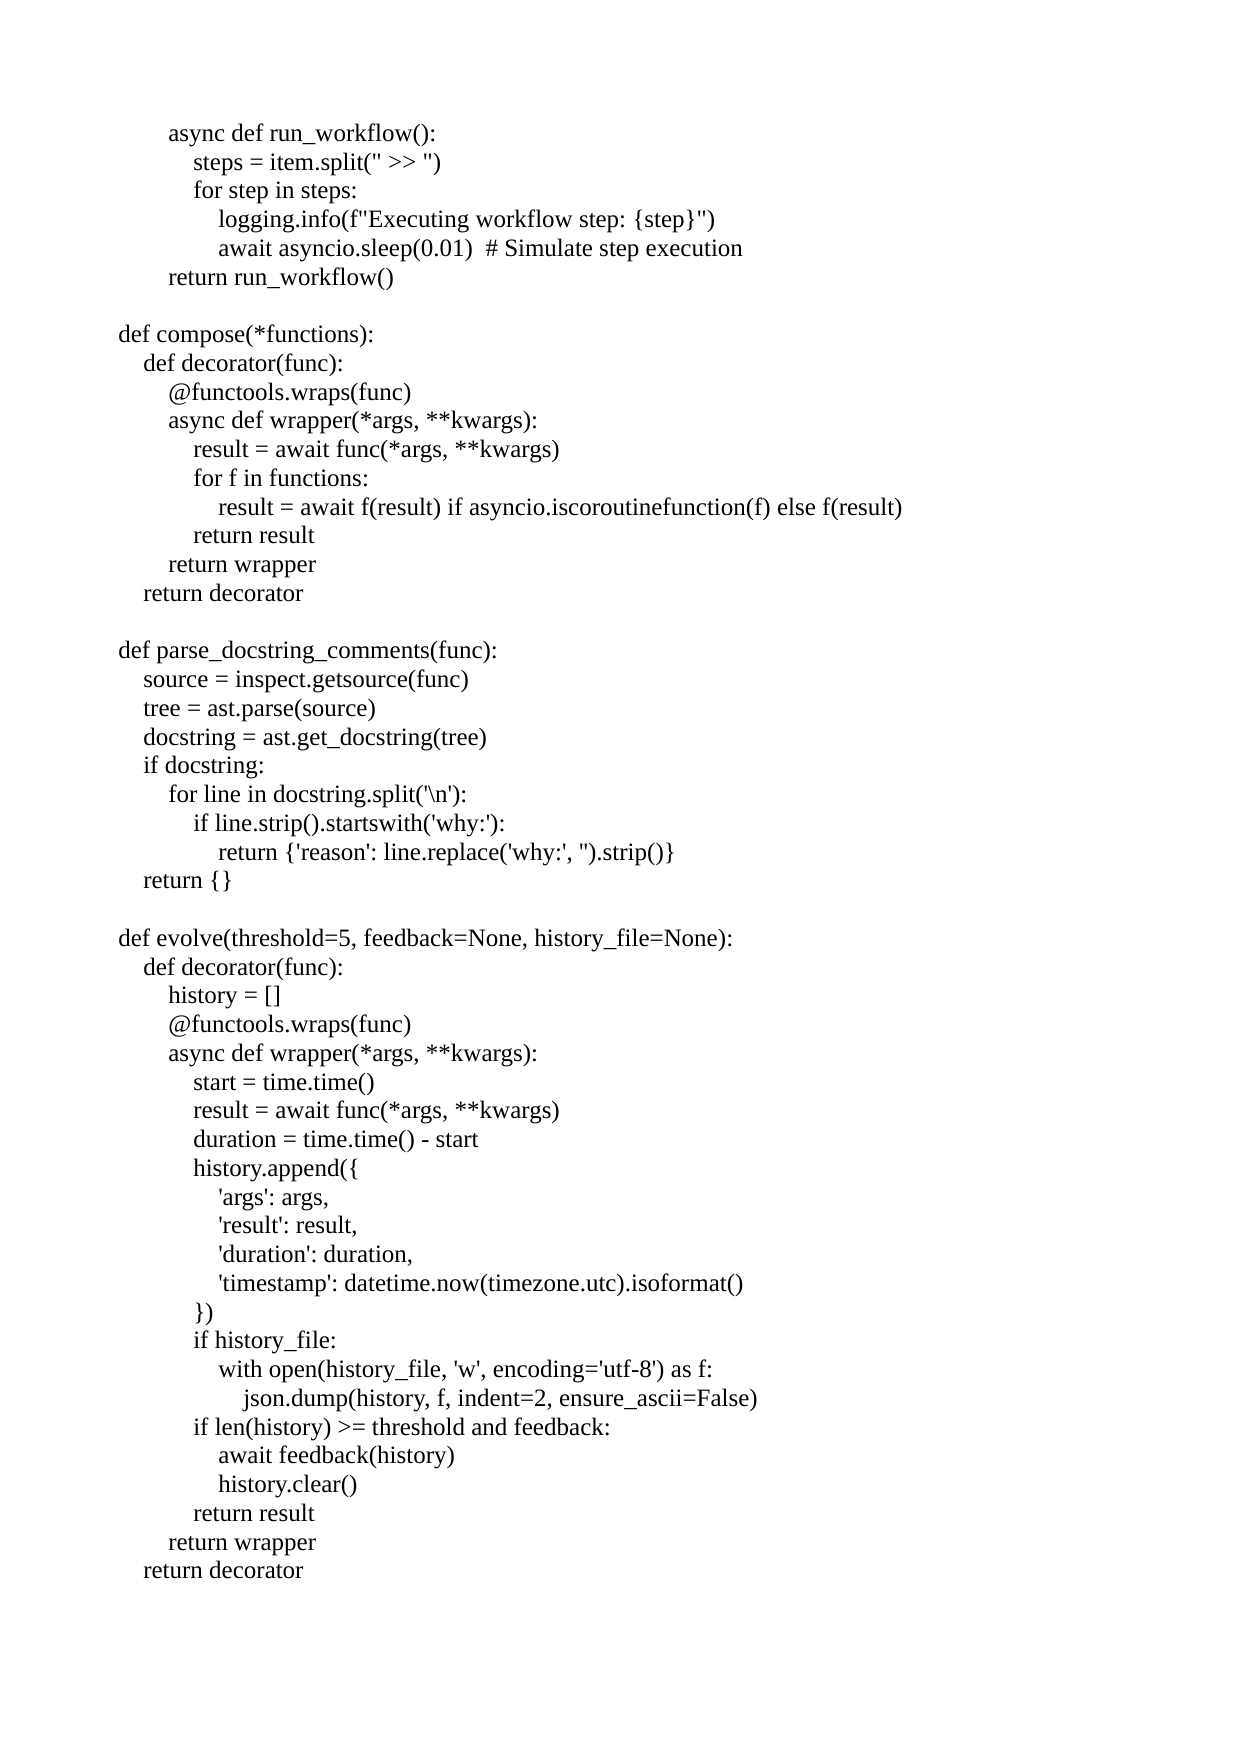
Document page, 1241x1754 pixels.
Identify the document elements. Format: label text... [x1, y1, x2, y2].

text return result [118, 521, 1122, 549]
text }) [118, 1297, 1122, 1326]
text async def wrapper(*args, **kwargs): [118, 1038, 1122, 1067]
text return decorator [118, 1556, 1122, 1584]
text await feedback(history) [118, 1441, 1122, 1469]
text return wrapper [118, 549, 1122, 578]
text json.dump(history, f, indent=2, ensure_ascii=False) [118, 1383, 1122, 1412]
text @functools.wraps(func) [118, 377, 1122, 406]
text logging.info(f"Executing workflow step: {step}") [118, 204, 1122, 233]
text result = await f(result) if asyncio.iscoroutinefunction(f) else f(result) [118, 492, 1122, 521]
text history.append({ [118, 1153, 1122, 1182]
text return {'reason': line.replace('why:', '').strip()} [118, 837, 1122, 866]
text return run_workflow() [118, 262, 1122, 291]
text def decorator(func): [118, 952, 1122, 981]
text 'result': result, [118, 1211, 1122, 1239]
text return wrapper [118, 1527, 1122, 1556]
text if history_file: [118, 1326, 1122, 1354]
text 'timestamp': datetime.now(timezone.utc).isoformat() [118, 1268, 1122, 1297]
text start = time.time() [118, 1067, 1122, 1096]
text result = await func(*args, **kwargs) [118, 1096, 1122, 1124]
text 'args': args, [118, 1182, 1122, 1211]
text def evolve(threshold=5, feedback=None, history_file=None): [118, 923, 1122, 952]
text tree = ast.parse(source) [118, 693, 1122, 722]
text history = [] [118, 981, 1122, 1009]
text def compose(*functions): [118, 319, 1122, 348]
text if docstring: [118, 751, 1122, 779]
text docstring = ast.get_docstring(tree) [118, 722, 1122, 751]
text source = inspect.getsource(func) [118, 664, 1122, 693]
text for line in docstring.split('\n'): [118, 779, 1122, 808]
text 'duration': duration, [118, 1239, 1122, 1268]
text for f in functions: [118, 463, 1122, 492]
text return result [118, 1498, 1122, 1527]
text def parse_docstring_comments(func): [118, 636, 1122, 664]
text for step in steps: [118, 176, 1122, 204]
text steps = item.split(" >> ") [118, 147, 1122, 176]
text history.clear() [118, 1469, 1122, 1498]
text duration = time.time() - start [118, 1124, 1122, 1153]
text if len(history) >= threshold and feedback: [118, 1412, 1122, 1441]
text async def run_workflow(): [118, 118, 1122, 147]
text if line.strip().startswith('why:'): [118, 808, 1122, 837]
text with open(history_file, 'w', encoding='utf-8') as f: [118, 1354, 1122, 1383]
text result = await func(*args, **kwargs) [118, 434, 1122, 463]
text await asyncio.sleep(0.01) # Simulate step execution [118, 233, 1122, 262]
text def decorator(func): [118, 348, 1122, 377]
text async def wrapper(*args, **kwargs): [118, 406, 1122, 434]
text return decorator [118, 578, 1122, 607]
text return {} [118, 866, 1122, 894]
text @functools.wraps(func) [118, 1009, 1122, 1038]
